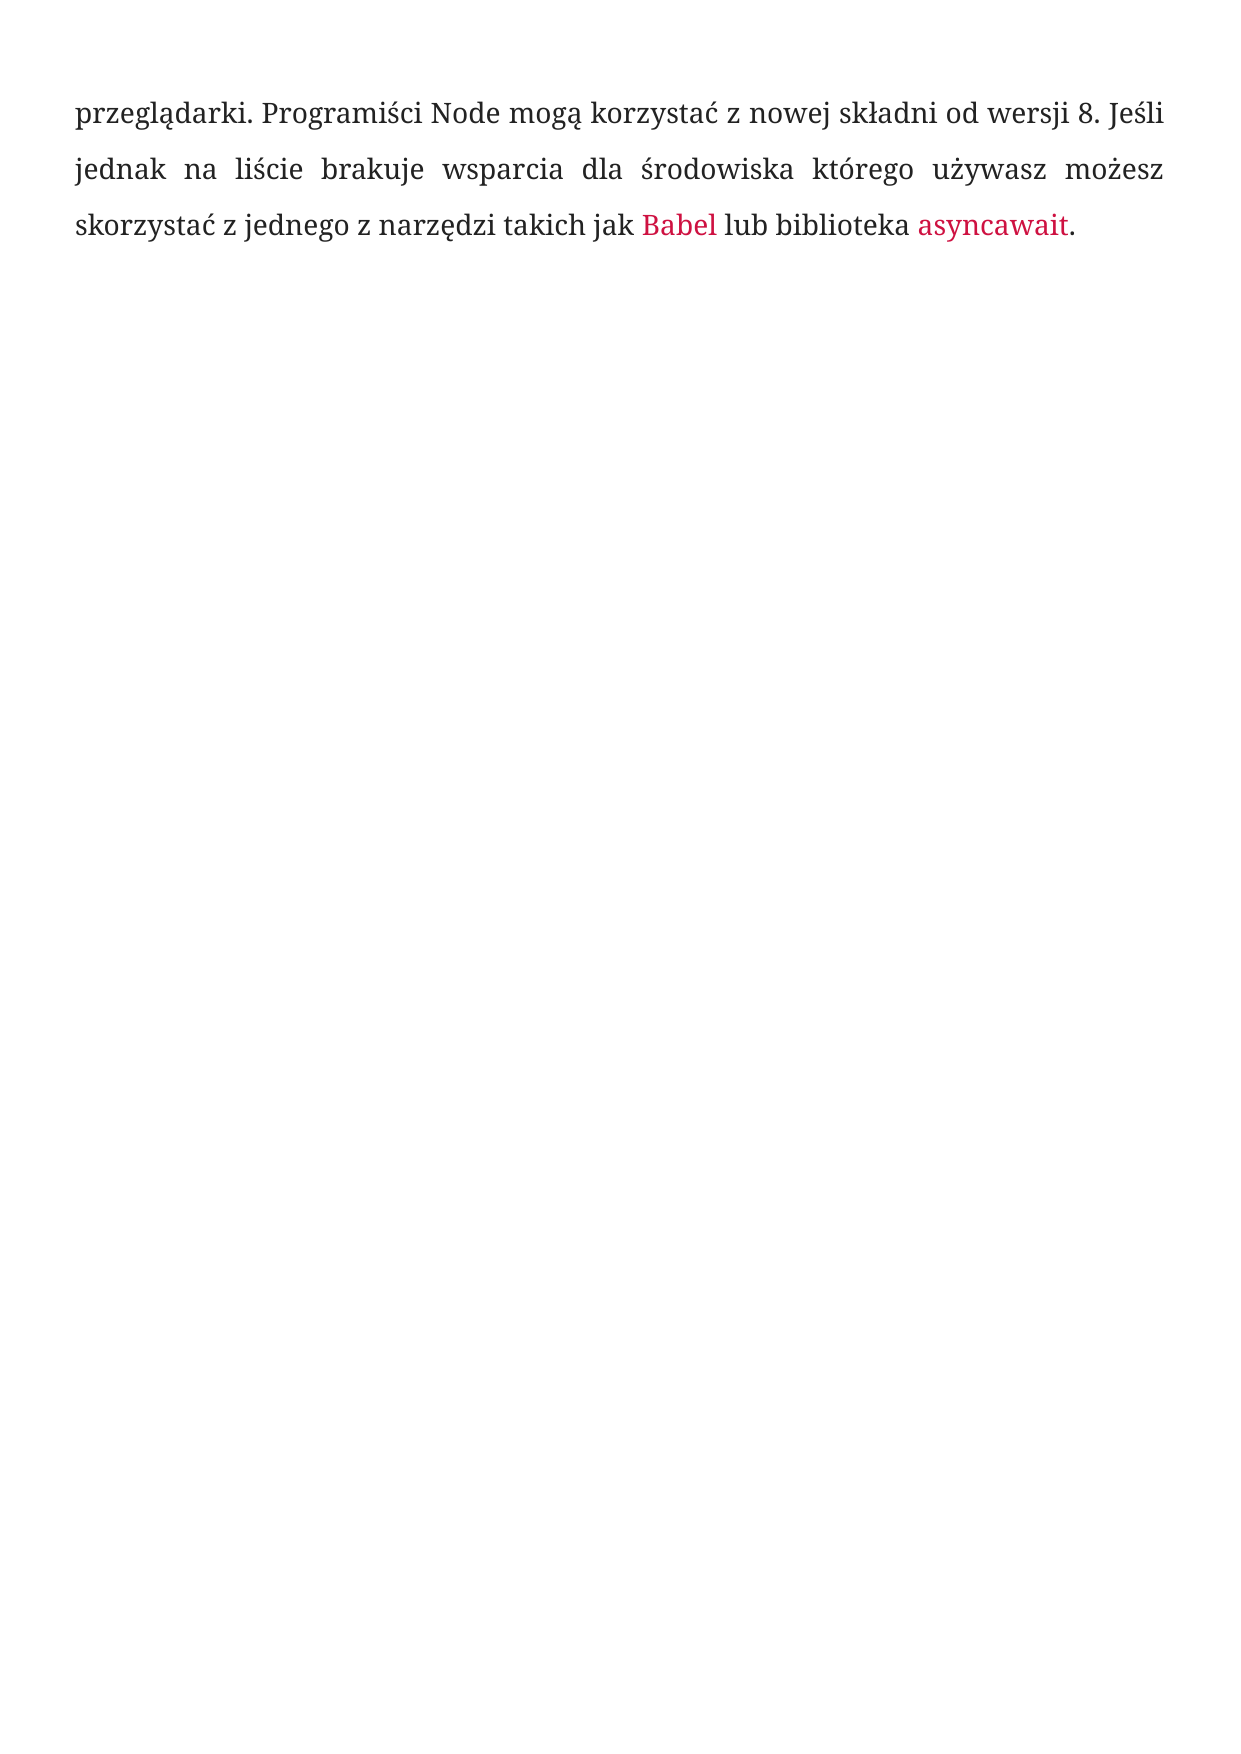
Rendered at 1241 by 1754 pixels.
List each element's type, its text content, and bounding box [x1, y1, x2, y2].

text przeglądarki. Programiści Node mogą korzystać z nowej składni od wersji 8. Jeśli jednak na liście brakuje wsparcia dla środowiska którego używasz możesz skorzystać z jednego z narzędzi takich jak Babel lub biblioteka asyncawait. [75, 75, 1165, 244]
